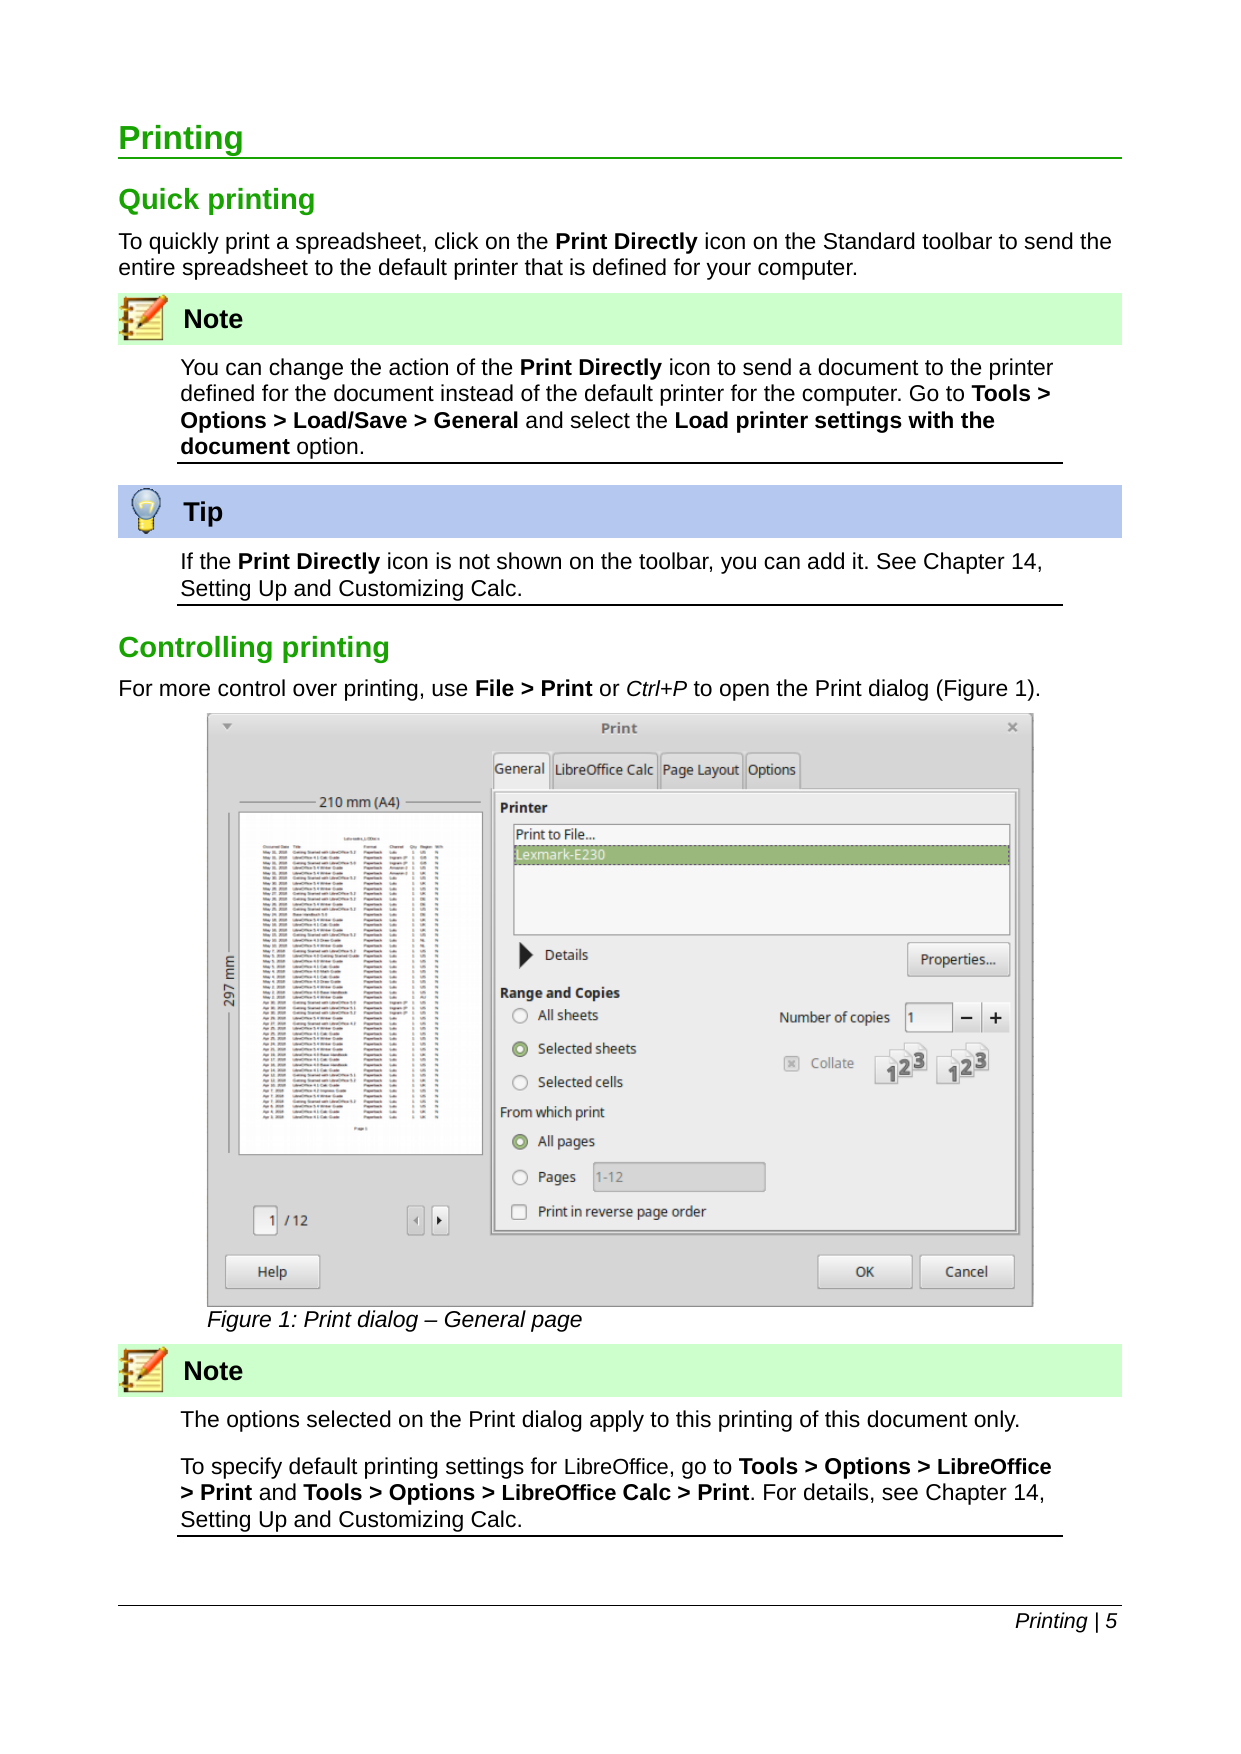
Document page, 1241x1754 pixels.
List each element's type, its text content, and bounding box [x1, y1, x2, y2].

text The options selected on the Print dialog apply to this printing of this document only. [177, 1402, 1063, 1432]
subtitle Tip [118, 485, 1122, 538]
subtitle Note [118, 293, 1122, 345]
subtitle Printing [118, 118, 1122, 157]
text You can change the action of the Print Directly icon to send a document to the printer defined for the document instead of the default printer for the computer. Go to Tools > Options > Load/Save > General and select the Load printer settings with the document option. [177, 351, 1063, 462]
picture [119, 486, 170, 537]
text To specify default printing settings for LibreOffice, go to Tools > Options > LibreOffice > Print and Tools > Options > LibreOffice Calc > Print. For details, see Chapter 14, Setting Up and Customizing Calc. [177, 1450, 1063, 1535]
text If the Print Directly icon is not shown on the toolbar, you can add it. See Chapter 14, Setting Up and Customizing Calc. [177, 545, 1063, 604]
picture [206, 713, 1034, 1307]
subtitle Quick printing [118, 182, 1122, 216]
text Figure 1: Print dialog – General page [207, 1307, 1033, 1332]
text For more control over printing, use File > Print or Ctrl+P to open the Print dialog (Figure 1). [118, 675, 1122, 701]
picture [119, 293, 170, 344]
subtitle Note [118, 1344, 1122, 1397]
picture [119, 1345, 170, 1396]
subtitle Controlling printing [118, 630, 1122, 663]
text To quickly print a spreadsheet, click on the Print Directly icon on the Standard toolbar to send the entire spreadsheet to the default printer that is defined for your computer. [118, 228, 1122, 280]
